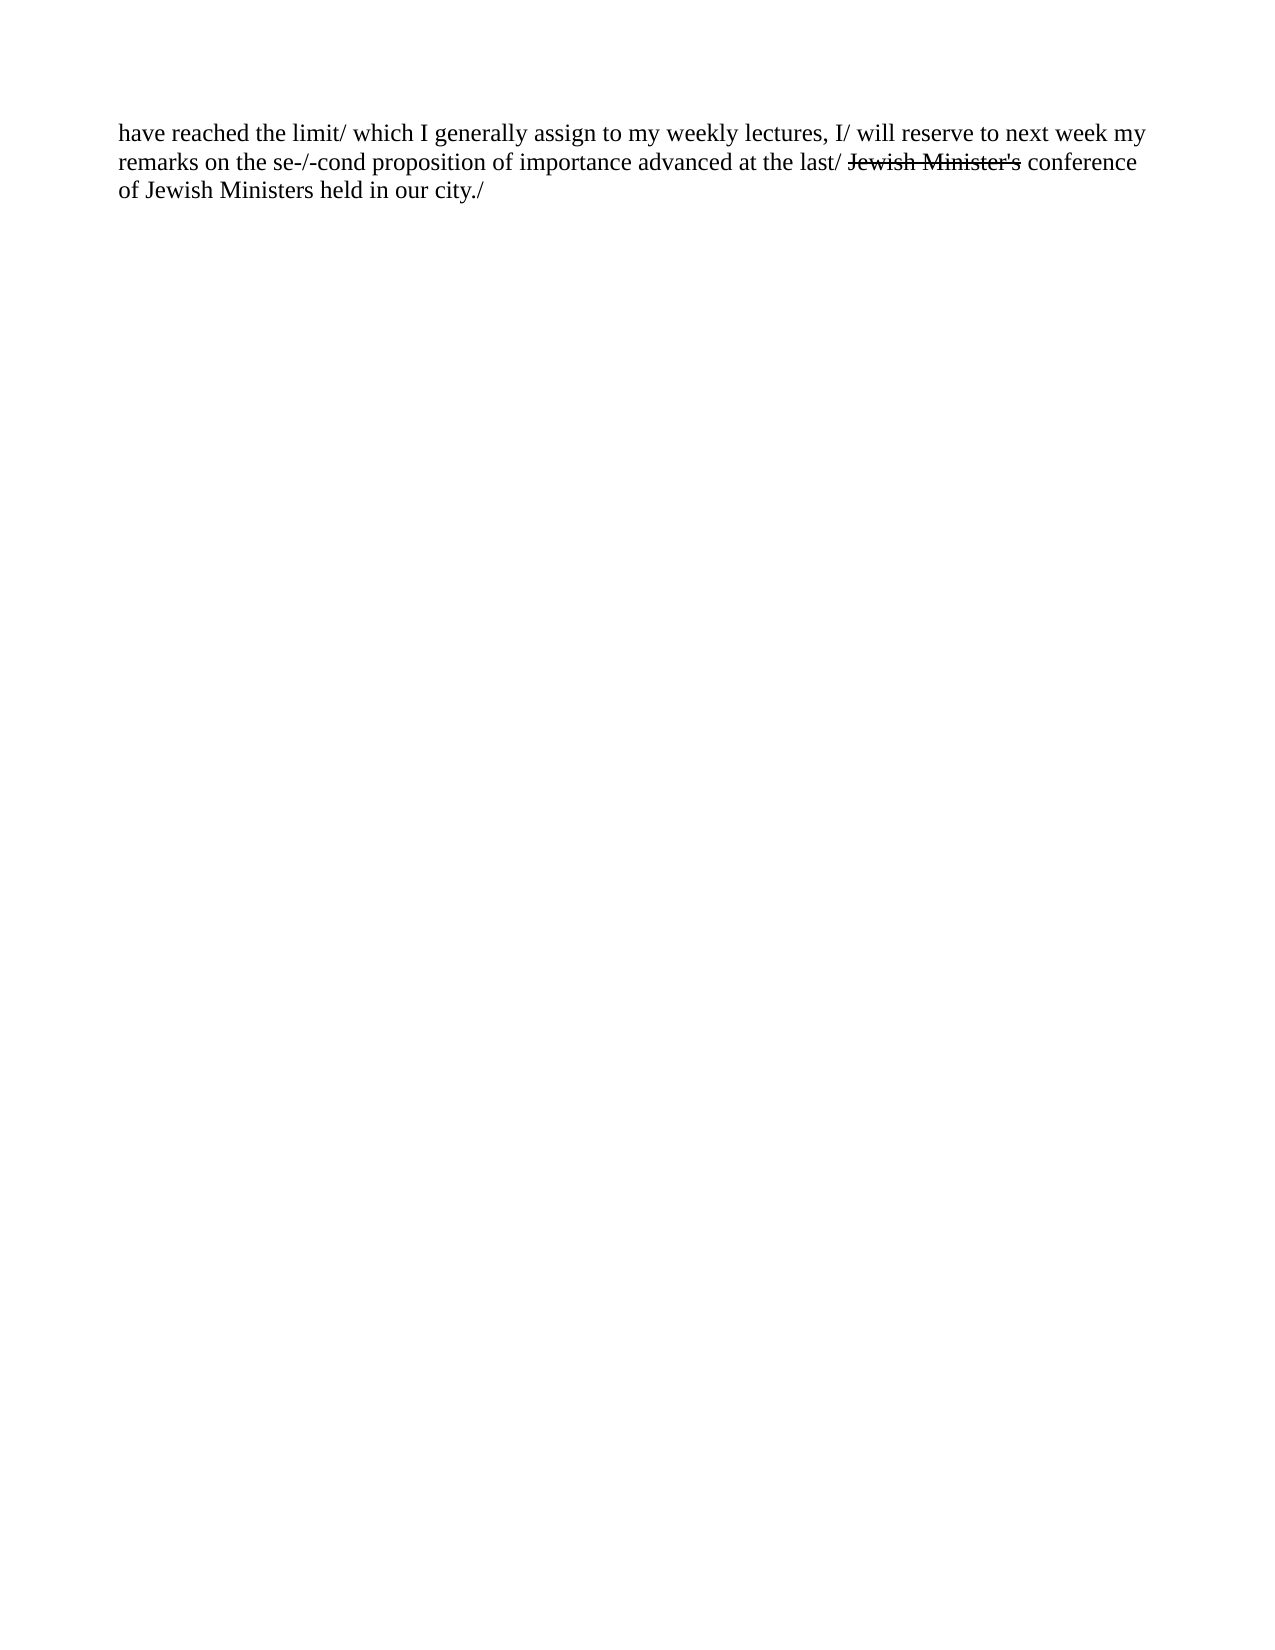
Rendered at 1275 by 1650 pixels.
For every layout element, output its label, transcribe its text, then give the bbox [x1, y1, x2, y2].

text have reached the limit/ which I generally assign to my weekly lectures, I/ will reserve to next week my remarks on the se-/-cond proposition of importance advanced at the last/ Jewish Minister's conference of Jewish Ministers held in our city./ [118, 118, 1157, 204]
